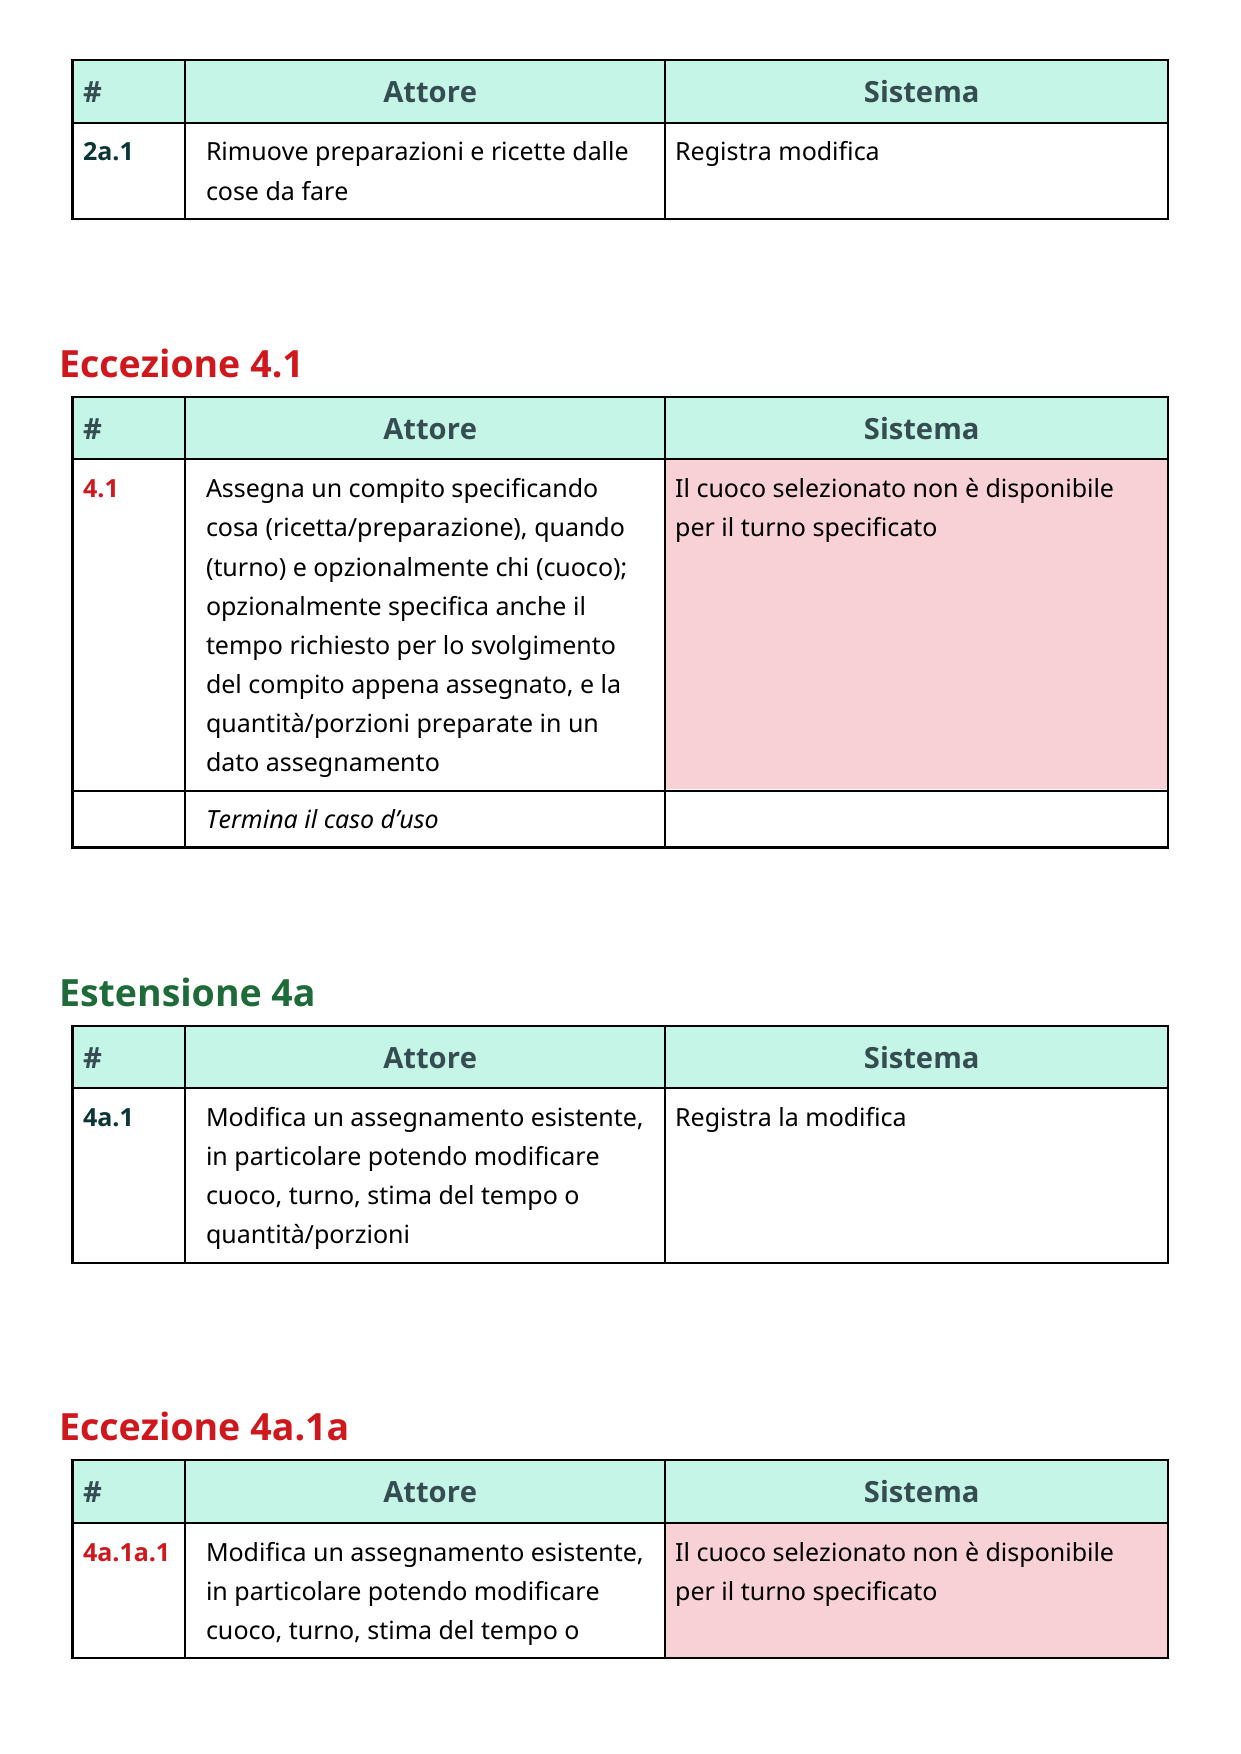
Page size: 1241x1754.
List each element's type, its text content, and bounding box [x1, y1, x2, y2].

table_header # [74, 61, 184, 122]
table_header Sistema [666, 61, 1167, 122]
table_cell 4a.1a.1 [74, 1524, 184, 1657]
table_cell Modifica un assegnamento esistente, in particolare potendo modificare cuoco, turno, stima del tempo o quantità/porzioni [186, 1089, 664, 1262]
table_header Sistema [666, 1027, 1167, 1087]
table_header Attore [186, 398, 664, 458]
table_cell Il cuoco selezionato non è disponibile per il turno specificato [666, 1524, 1167, 1657]
table_cell 4a.1 [74, 1089, 184, 1262]
text Eccezione 4.1 [59, 337, 1181, 388]
text Estensione 4a [59, 966, 1181, 1017]
table_cell Assegna un compito specificando cosa (ricetta/preparazione), quando (turno) e opzionalmente chi (cuoco); opzionalmente specifica anche il tempo richiesto per lo svolgimento del compito appena assegnato, e la quantità/porzioni preparate in un dato assegnamento [186, 460, 664, 789]
table_header # [74, 1461, 184, 1522]
table_cell Registra la modifica [666, 1089, 1167, 1262]
table_cell Rimuove preparazioni e ricette dalle cose da fare [186, 124, 664, 218]
table_header Sistema [666, 398, 1167, 458]
table_cell 2a.1 [74, 124, 184, 218]
table_header Sistema [666, 1461, 1167, 1522]
table_cell 4.1 [74, 460, 184, 789]
table_header # [74, 398, 184, 458]
table_header Attore [186, 61, 664, 122]
table_cell Registra modifica [666, 124, 1167, 218]
table_cell Termina il caso d’uso [186, 792, 664, 846]
table_cell Modifica un assegnamento esistente, in particolare potendo modificare cuoco, turno, stima del tempo o [186, 1524, 664, 1657]
table_header Attore [186, 1461, 664, 1522]
table_cell [666, 792, 1167, 846]
table_cell [74, 792, 184, 846]
text Eccezione 4a.1a [59, 1401, 1181, 1452]
table_header # [74, 1027, 184, 1087]
table_cell Il cuoco selezionato non è disponibile per il turno specificato [666, 460, 1167, 789]
table_header Attore [186, 1027, 664, 1087]
